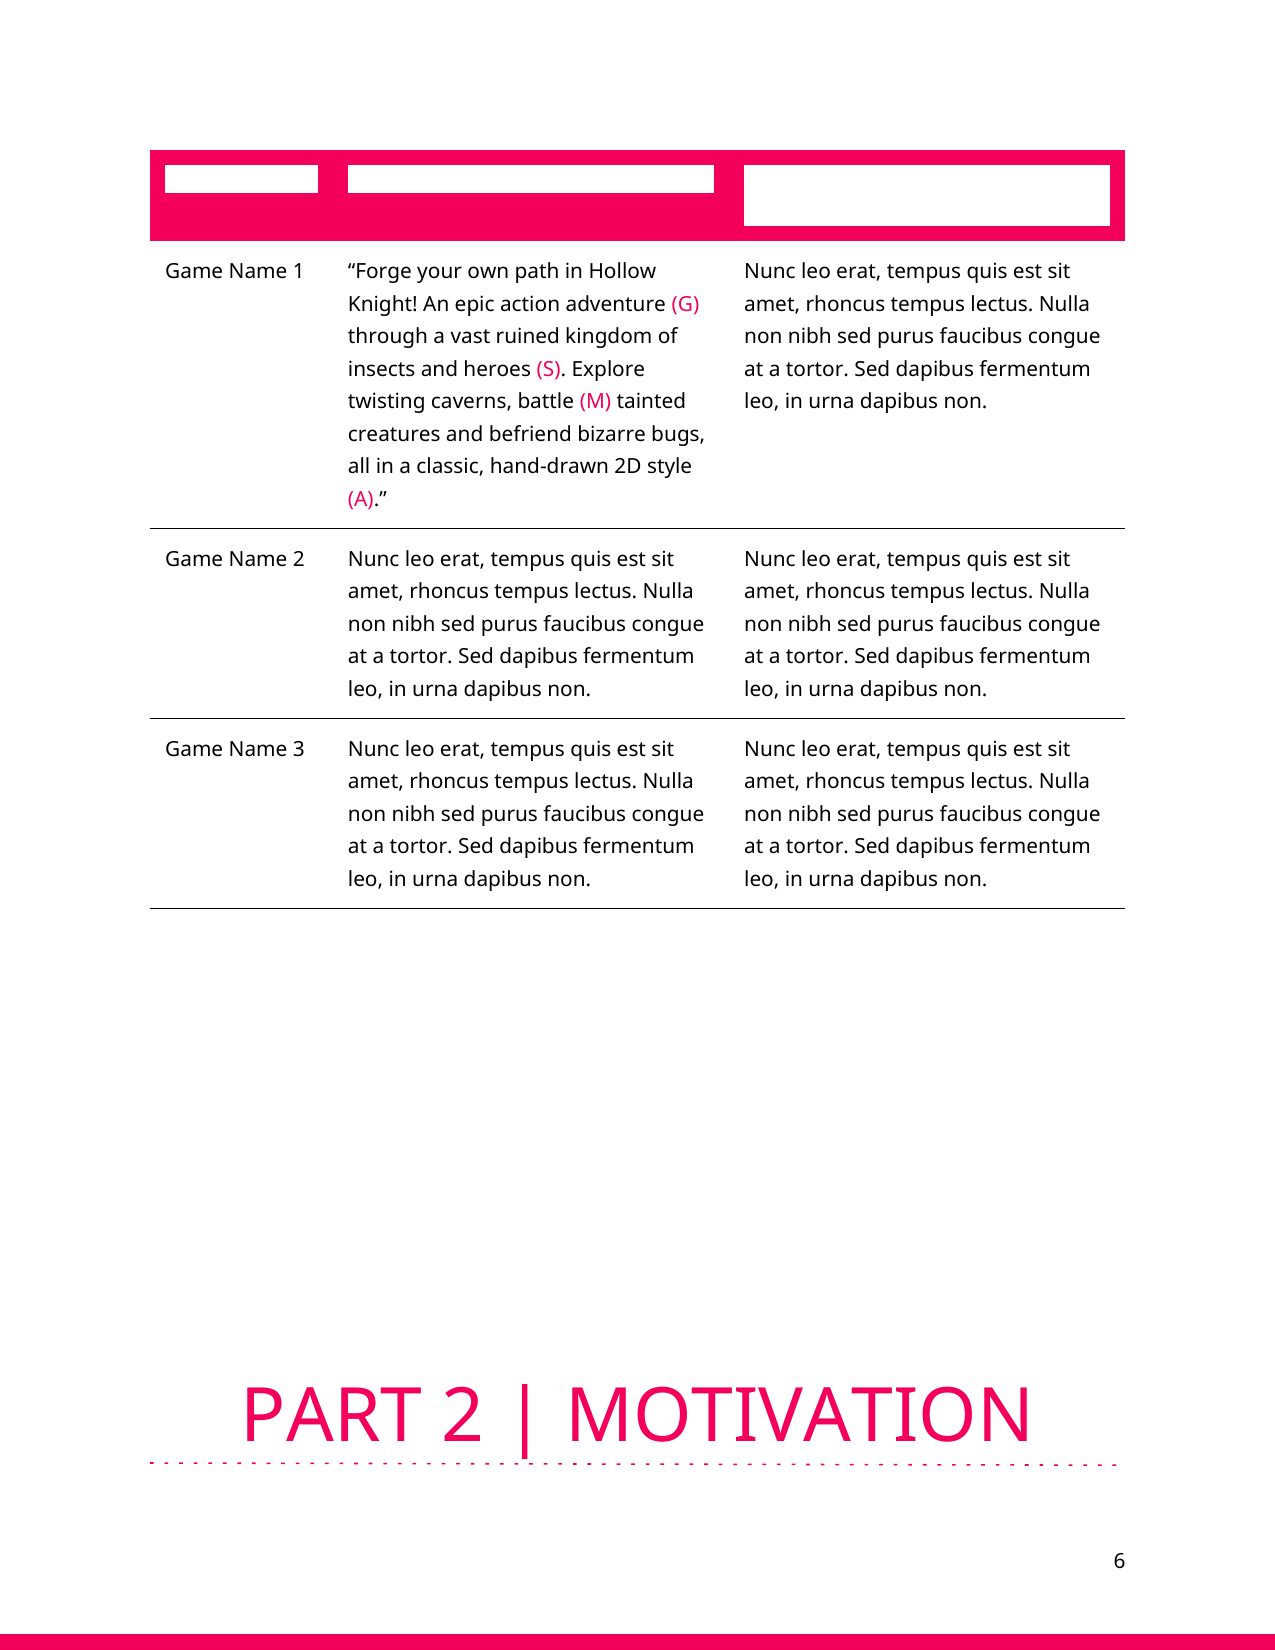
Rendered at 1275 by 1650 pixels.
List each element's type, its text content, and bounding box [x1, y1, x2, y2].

table_cell Nunc leo erat, tempus quis est sit amet, rhoncus tempus lectus. Nulla non nibh sed purus faucibus congue at a tortor. Sed dapibus fermentum leo, in urna dapibus non. [729, 241, 1125, 528]
table_header Why Is The Cover Art Awesome (Or Not!) [729, 150, 1125, 241]
table_cell “Forge your own path in Hollow Knight! An epic action adventure (G) through a vast ruined kingdom of insects and heroes (S). Explore twisting caverns, battle (M) tainted creatures and befriend bizarre bugs, all in a classic, hand-drawn 2D style (A).” [333, 241, 729, 528]
table_cell Nunc leo erat, tempus quis est sit amet, rhoncus tempus lectus. Nulla non nibh sed purus faucibus congue at a tortor. Sed dapibus fermentum leo, in urna dapibus non. [333, 719, 729, 907]
table_cell Nunc leo erat, tempus quis est sit amet, rhoncus tempus lectus. Nulla non nibh sed purus faucibus congue at a tortor. Sed dapibus fermentum leo, in urna dapibus non. [729, 719, 1125, 907]
table_cell Game Name 2 [150, 529, 333, 718]
table_header What’s The Short Description? [333, 150, 729, 241]
table_cell Nunc leo erat, tempus quis est sit amet, rhoncus tempus lectus. Nulla non nibh sed purus faucibus congue at a tortor. Sed dapibus fermentum leo, in urna dapibus non. [729, 529, 1125, 718]
table_cell Game Name 1 [150, 241, 333, 528]
table_header Game Name [150, 150, 333, 241]
table_cell Game Name 3 [150, 719, 333, 907]
subtitle PART 2 | MOTIVATION [150, 1361, 1125, 1463]
table_cell Nunc leo erat, tempus quis est sit amet, rhoncus tempus lectus. Nulla non nibh sed purus faucibus congue at a tortor. Sed dapibus fermentum leo, in urna dapibus non. [333, 529, 729, 718]
